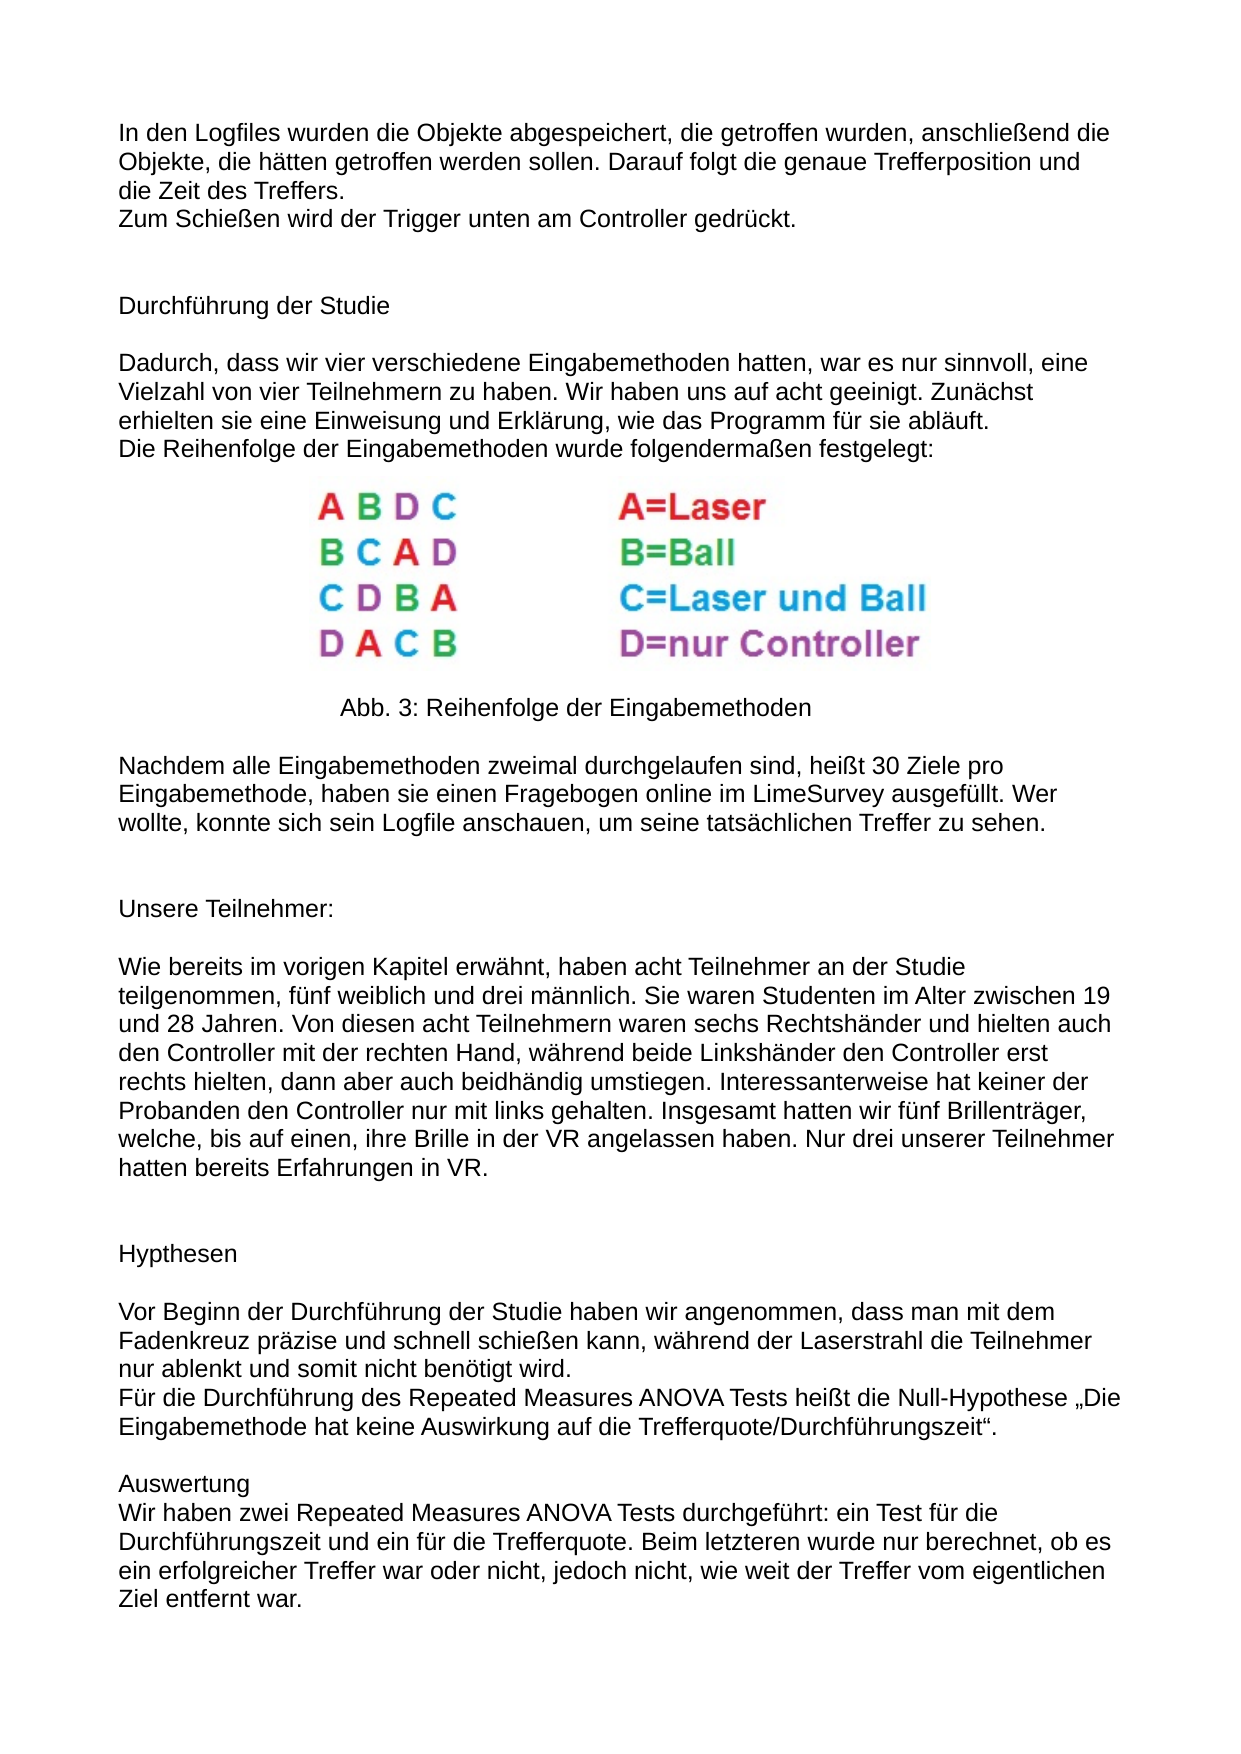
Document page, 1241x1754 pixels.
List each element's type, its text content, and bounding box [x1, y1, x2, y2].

text In den Logfiles wurden die Objekte abgespeichert, die getroffen wurden, anschließend die Objekte, die hätten getroffen werden sollen. Darauf folgt die genaue Trefferposition und die Zeit des Treffers. [118, 118, 1122, 204]
text Dadurch, dass wir vier verschiedene Eingabemethoden hatten, war es nur sinnvoll, eine Vielzahl von vier Teilnehmern zu haben. Wir haben uns auf acht geeinigt. Zunächst erhielten sie eine Einweisung und Erklärung, wie das Programm für sie abläuft. [118, 348, 1122, 434]
text Vor Beginn der Durchführung der Studie haben wir angenommen, dass man mit dem Fadenkreuz präzise und schnell schießen kann, während der Laserstrahl die Teilnehmer nur ablenkt und somit nicht benötigt wird. [118, 1297, 1122, 1383]
text Durchführung der Studie [118, 291, 1122, 319]
text Hypthesen [118, 1239, 1122, 1268]
text Wir haben zwei Repeated Measures ANOVA Tests durchgeführt: ein Test für die Durchführungszeit und ein für die Trefferquote. Beim letzteren wurde nur berechnet, ob es ein erfolgreicher Treffer war oder nicht, jedoch nicht, wie weit der Treffer vom eigentlichen Ziel entfernt war. [118, 1498, 1122, 1613]
text Die Reihenfolge der Eingabemethoden wurde folgendermaßen festgelegt: [118, 434, 1122, 463]
picture [309, 476, 932, 671]
text Auswertung [118, 1469, 1122, 1498]
text Nachdem alle Eingabemethoden zweimal durchgelaufen sind, heißt 30 Ziele pro Eingabemethode, haben sie einen Fragebogen online im LimeSurvey ausgefüllt. Wer wollte, konnte sich sein Logfile anschauen, um seine tatsächlichen Treffer zu sehen. [118, 751, 1122, 837]
text Wie bereits im vorigen Kapitel erwähnt, haben acht Teilnehmer an der Studie teilgenommen, fünf weiblich und drei männlich. Sie waren Studenten im Alter zwischen 19 und 28 Jahren. Von diesen acht Teilnehmern waren sechs Rechtshänder und hielten auch den Controller mit der rechten Hand, während beide Linkshänder den Controller erst rechts hielten, dann aber auch beidhändig umstiegen. Interessanterweise hat keiner der Probanden den Controller nur mit links gehalten. Insgesamt hatten wir fünf Brillenträger, welche, bis auf einen, ihre Brille in der VR angelassen haben. Nur drei unserer Teilnehmer hatten bereits Erfahrungen in VR. [118, 952, 1122, 1182]
text Zum Schießen wird der Trigger unten am Controller gedrückt. [118, 204, 1122, 233]
text Unsere Teilnehmer: [118, 894, 1122, 923]
text Abb. 3: Reihenfolge der Eingabemethoden [118, 693, 1122, 722]
text Für die Durchführung des Repeated Measures ANOVA Tests heißt die Null-Hypothese „Die Eingabemethode hat keine Auswirkung auf die Trefferquote/Durchführungszeit“. [118, 1383, 1122, 1441]
